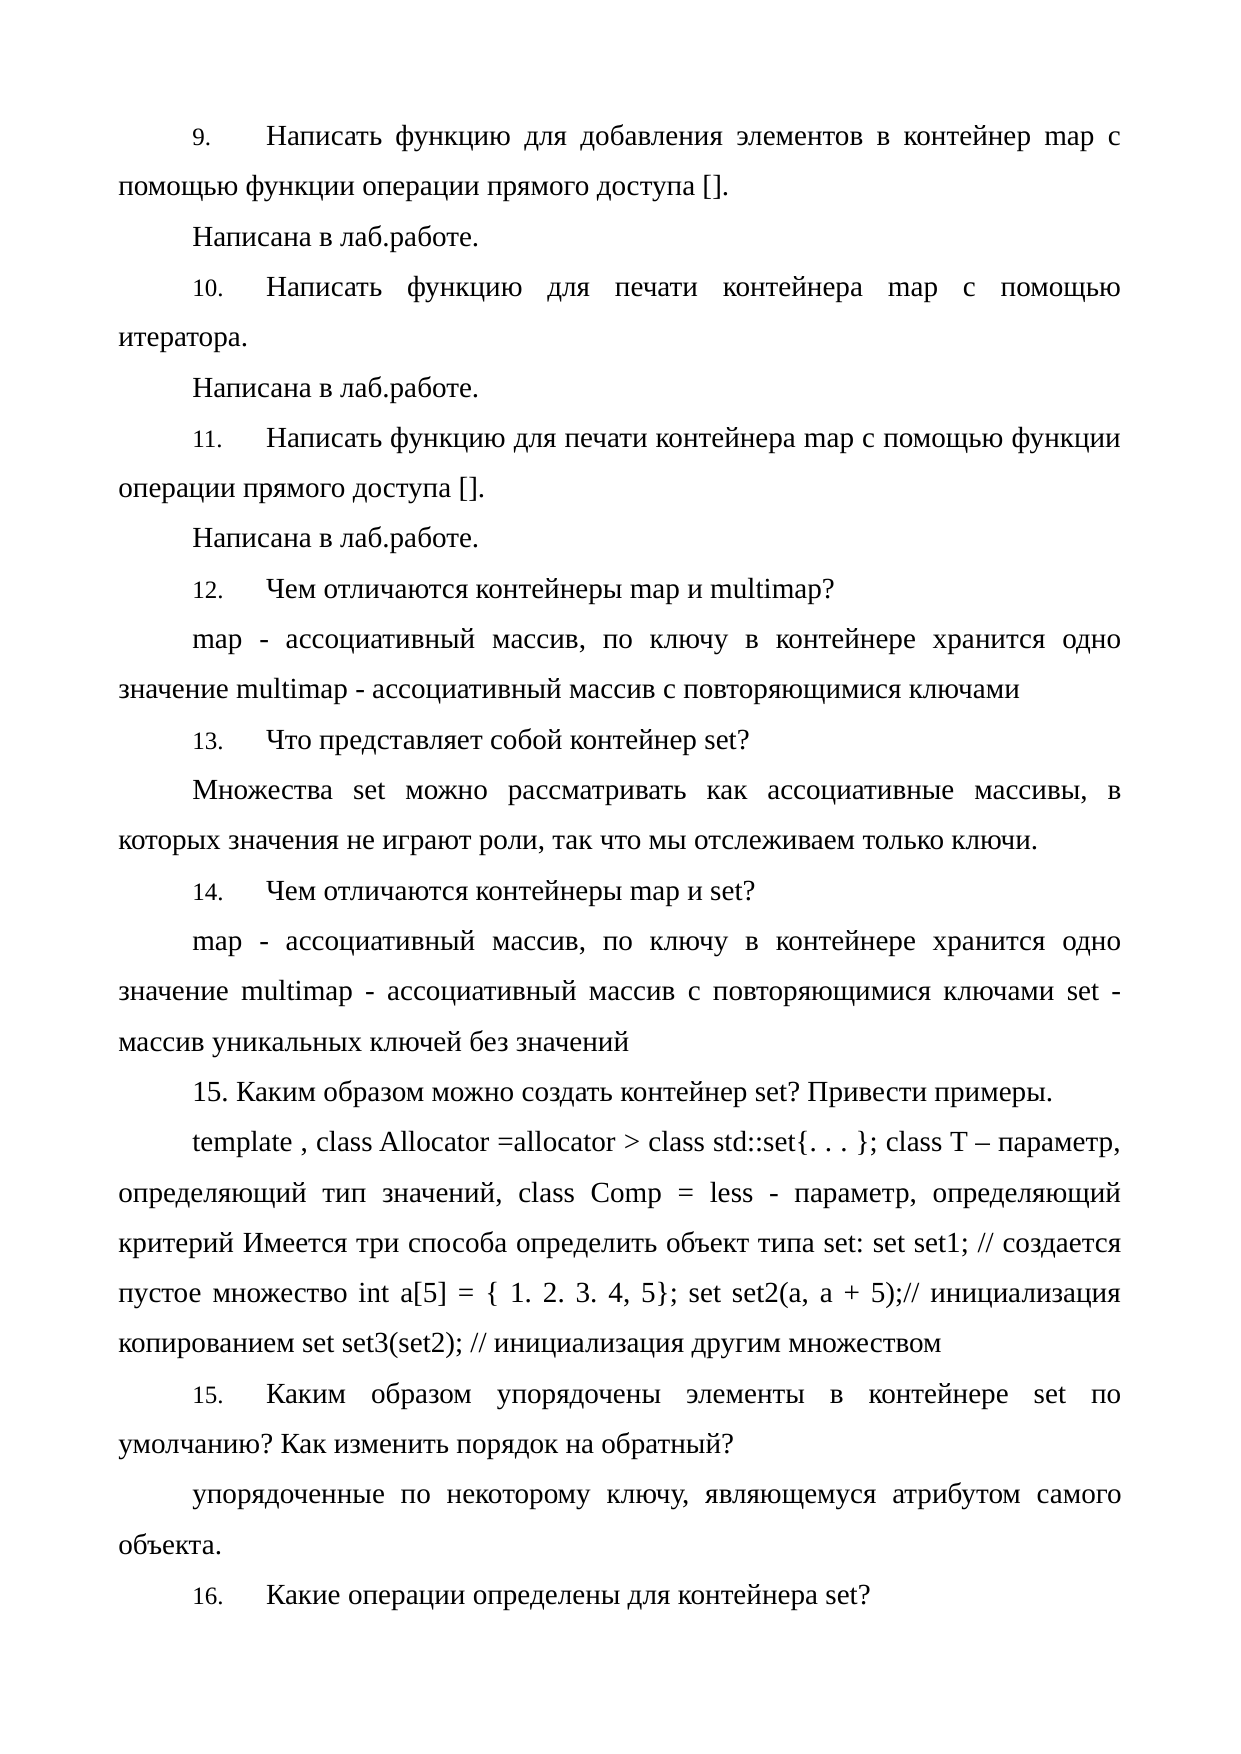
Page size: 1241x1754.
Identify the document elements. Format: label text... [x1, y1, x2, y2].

list Чем отличаются контейнеры map и set? [118, 873, 1122, 906]
list Написана в лаб.работе. [118, 219, 1122, 252]
list Что представляет собой контейнер set? [118, 722, 1122, 755]
list Множества set можно рассматривать как ассоциативные массивы, в которых значения не играют роли, так что мы отслеживаем только ключи. [118, 772, 1122, 856]
list Написать функцию для печати контейнера map с помощью итератора. [118, 269, 1122, 353]
text template , class Allocator =allocator > class std::set{. . . }; class T – параметр, определяющий тип значений, class Comp = less - параметр, определяющий критерий Имеется три способа определить объект типа set: set set1; // создается пустое множество int а[5] = { 1. 2. 3. 4, 5}; set set2(a, а + 5);// инициализация копированием set set3(set2); // инициализация другим множеством [118, 1124, 1122, 1359]
list Написана в лаб.работе. [118, 370, 1122, 403]
list map - ассоциативный массив, по ключу в контейнере хранится одно значение multimap - ассоциативный массив с повторяющимися ключами [118, 621, 1122, 705]
list Написать функцию для печати контейнера map с помощью функции операции прямого доступа []. [118, 420, 1122, 504]
list Какие операции определены для контейнера set? [118, 1577, 1122, 1611]
list Написать функцию для добавления элементов в контейнер map с помощью функции операции прямого доступа []. [118, 118, 1122, 202]
list упорядоченные по некоторому ключу, являющемуся атрибутом самого объекта. [118, 1477, 1122, 1560]
list map - ассоциативный массив, по ключу в контейнере хранится одно значение multimap - ассоциативный массив с повторяющимися ключами set - массив уникальных ключей без значений [118, 923, 1122, 1057]
text 15. Каким образом можно создать контейнер set? Привести примеры. [118, 1074, 1122, 1108]
list Чем отличаются контейнеры map и multimap? [118, 571, 1122, 604]
list Каким образом упорядочены элементы в контейнере set по умолчанию? Как изменить порядок на обратный? [118, 1376, 1122, 1460]
list Написана в лаб.работе. [118, 521, 1122, 554]
